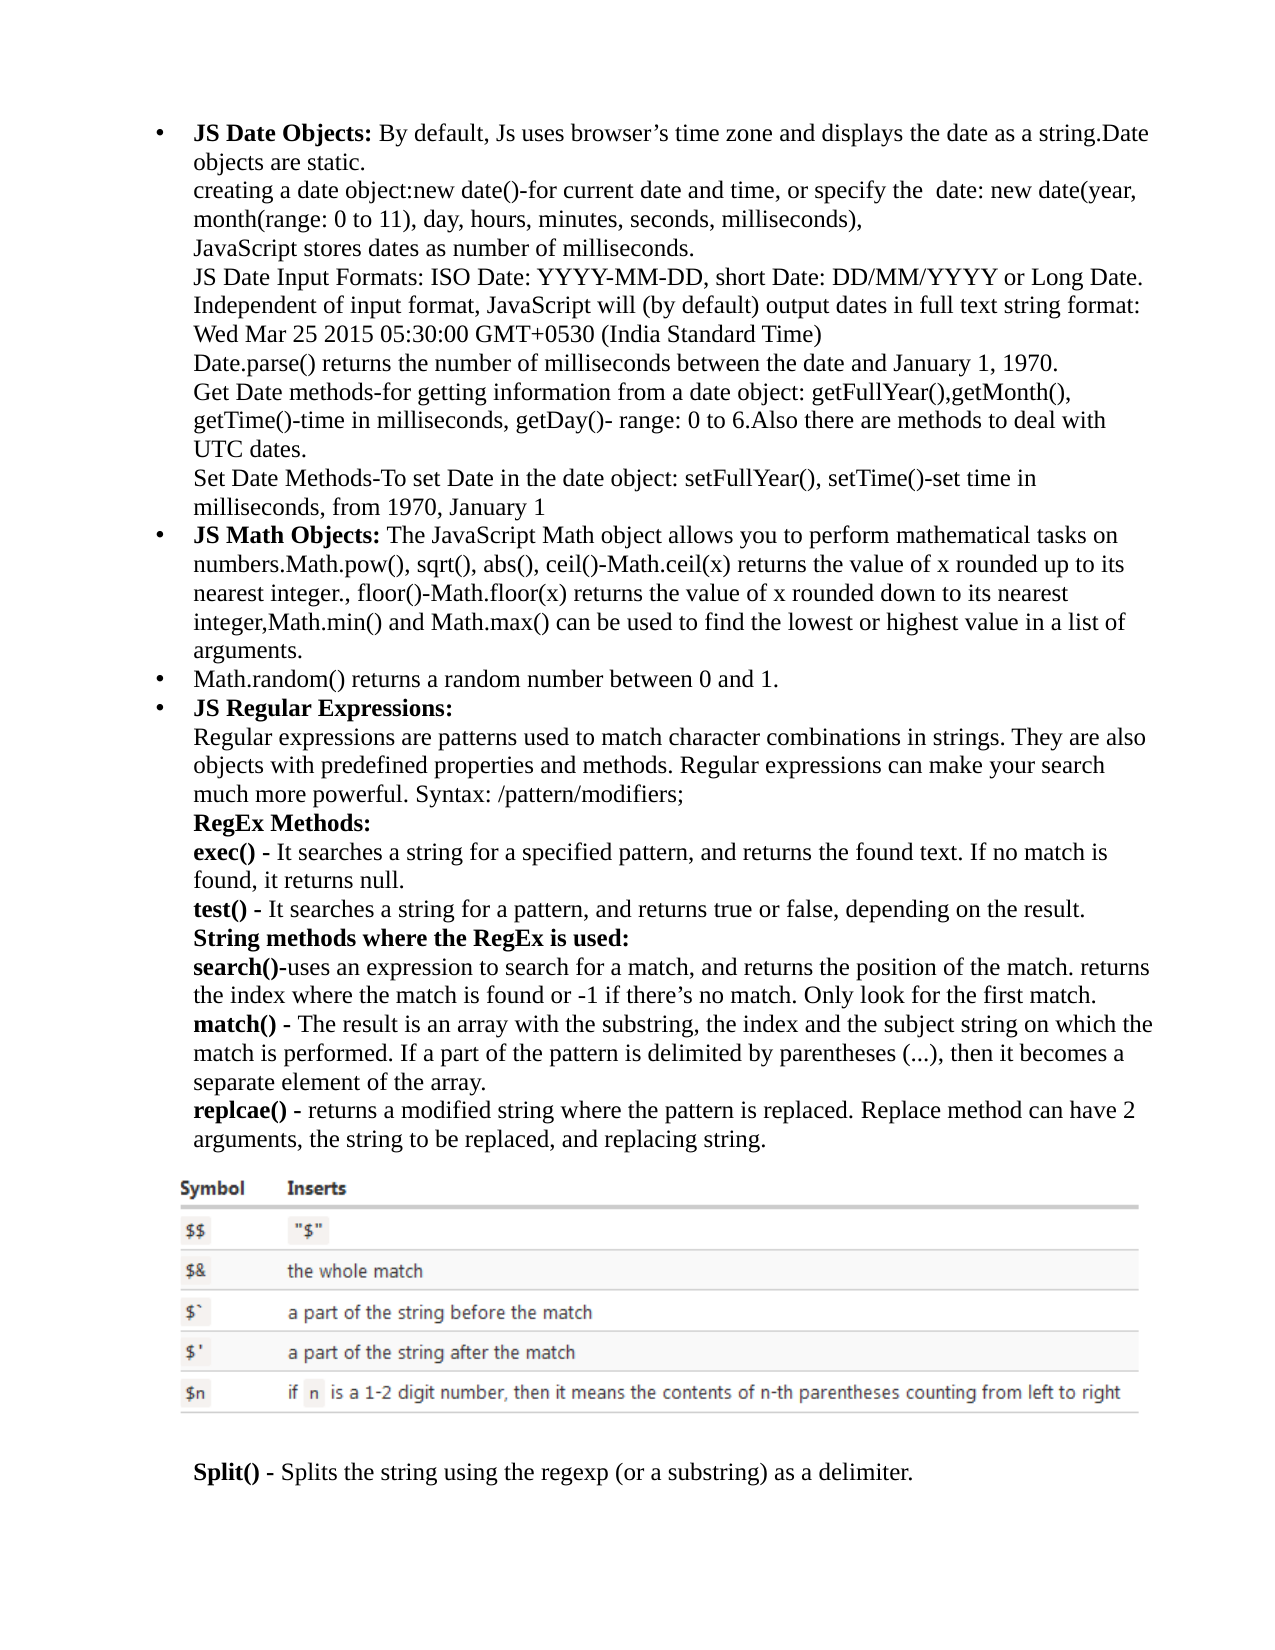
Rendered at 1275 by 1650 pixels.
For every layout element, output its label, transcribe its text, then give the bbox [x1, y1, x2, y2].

list exec() - It searches a string for a specified pattern, and returns the found text. If no match is found, it returns null. [156, 837, 1157, 894]
list match() - The result is an array with the substring, the index and the subject string on which the match is performed. If a part of the pattern is delimited by parentheses (...), then it becomes a separate element of the array. [156, 1009, 1157, 1096]
list JS Math Objects: The JavaScript Math object allows you to perform mathematical tasks on numbers.Math.pow(), sqrt(), abs(), ceil()-Math.ceil(x) returns the value of x rounded up to its nearest integer., floor()-Math.floor(x) returns the value of x rounded down to its nearest integer,Math.min() and Math.max() can be used to find the lowest or highest value in a list of arguments. [156, 521, 1157, 664]
list Math.random() returns a random number between 0 and 1. [156, 664, 1157, 693]
list Get Date methods-for getting information from a date object: getFullYear(),getMonth(), getTime()-time in milliseconds, getDay()- range: 0 to 6.Also there are methods to deal with UTC dates. [156, 377, 1157, 463]
list replcae() - returns a modified string where the pattern is replaced. Replace method can have 2 arguments, the string to be replaced, and replacing string. [156, 1096, 1157, 1153]
list Date.parse() returns the number of milliseconds between the date and January 1, 1970. [156, 348, 1157, 377]
list Regular expressions are patterns used to match character combinations in strings. They are also objects with predefined properties and methods. Regular expressions can make your search much more powerful. Syntax: /pattern/modifiers; [156, 722, 1157, 808]
list Independent of input format, JavaScript will (by default) output dates in full text string format: [156, 291, 1157, 319]
list search()-uses an expression to search for a match, and returns the position of the match. returns the index where the match is found or -1 if there’s no match. Only look for the first match. [156, 952, 1157, 1009]
picture [180, 1168, 1139, 1429]
list Split() - Splits the string using the regexp (or a substring) as a delimiter. [156, 1457, 1157, 1486]
list JS Date Input Formats: ISO Date: YYYY-MM-DD, short Date: DD/MM/YYYY or Long Date. [156, 262, 1157, 291]
list RegEx Methods: [156, 808, 1157, 837]
list JavaScript stores dates as number of milliseconds. [156, 233, 1157, 262]
list String methods where the RegEx is used: [156, 923, 1157, 952]
list Set Date Methods-To set Date in the date object: setFullYear(), setTime()-set time in milliseconds, from 1970, January 1 [156, 463, 1157, 521]
list creating a date object:new date()-for current date and time, or specify the date: new date(year, month(range: 0 to 11), day, hours, minutes, seconds, milliseconds), [156, 176, 1157, 233]
list JS Date Objects: By default, Js uses browser’s time zone and displays the date as a string.Date objects are static. [156, 118, 1157, 176]
list test() - It searches a string for a pattern, and returns true or false, depending on the result. [156, 894, 1157, 923]
list JS Regular Expressions: [156, 693, 1157, 722]
list Wed Mar 25 2015 05:30:00 GMT+0530 (India Standard Time) [156, 319, 1157, 348]
